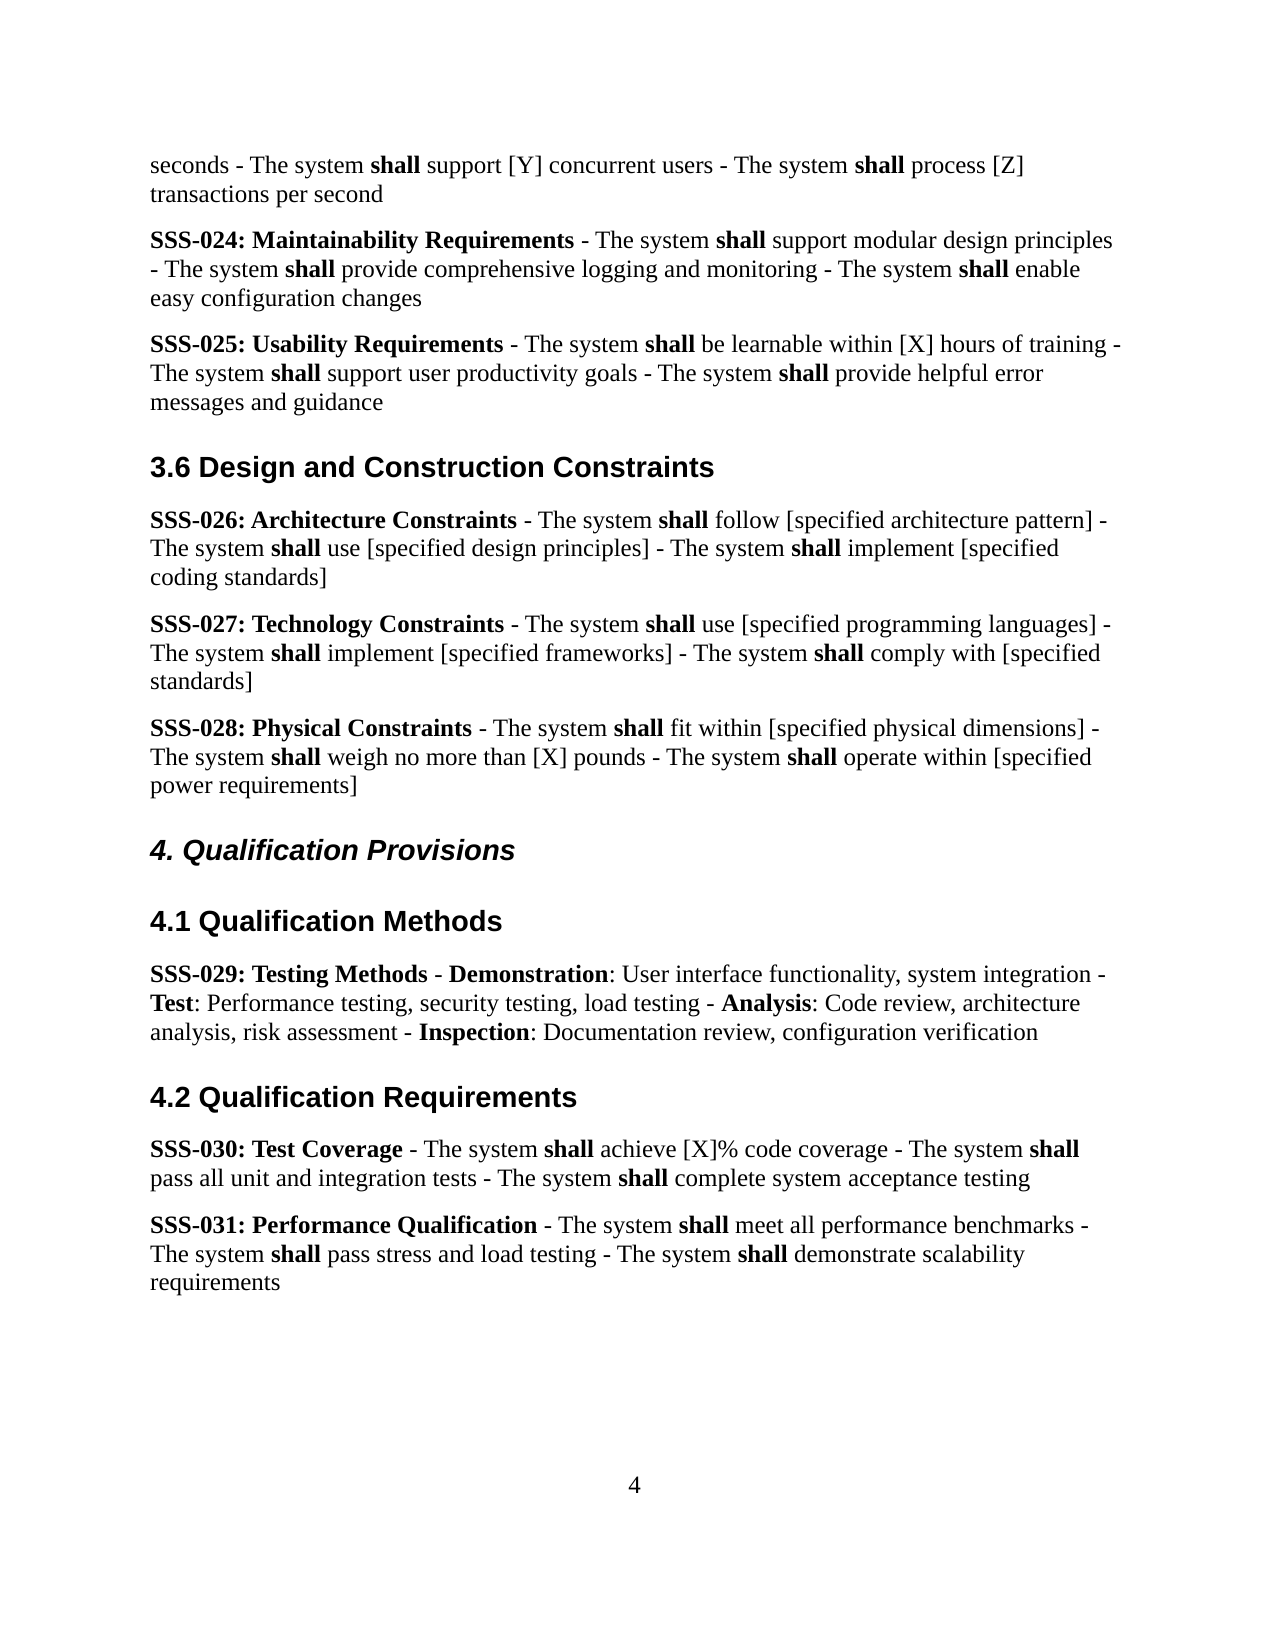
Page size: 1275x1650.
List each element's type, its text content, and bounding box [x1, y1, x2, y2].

text SSS-027: Technology Constraints - The system shall use [specified programming languages] - The system shall implement [specified frameworks] - The system shall comply with [specified standards] [150, 609, 1125, 695]
text SSS-026: Architecture Constraints - The system shall follow [specified architecture pattern] - The system shall use [specified design principles] - The system shall implement [specified coding standards] [150, 505, 1125, 591]
text SSS-031: Performance Qualification - The system shall meet all performance benchmarks - The system shall pass stress and load testing - The system shall demonstrate scalability requirements [150, 1210, 1125, 1296]
text SSS-028: Physical Constraints - The system shall fit within [specified physical dimensions] - The system shall weigh no more than [X] pounds - The system shall operate within [specified power requirements] [150, 713, 1125, 799]
subtitle 4.2 Qualification Requirements [150, 1079, 1125, 1113]
text SSS-030: Test Coverage - The system shall achieve [X]% code coverage - The system shall pass all unit and integration tests - The system shall complete system acceptance testing [150, 1134, 1125, 1192]
text SSS-025: Usability Requirements - The system shall be learnable within [X] hours of training - The system shall support user productivity goals - The system shall provide helpful error messages and guidance [150, 329, 1125, 416]
text SSS-024: Maintainability Requirements - The system shall support modular design principles - The system shall provide comprehensive logging and monitoring - The system shall enable easy configuration changes [150, 225, 1125, 312]
text seconds - The system shall support [Y] concurrent users - The system shall process [Z] transactions per second [150, 150, 1125, 207]
subtitle 4. Qualification Provisions [150, 833, 1125, 867]
subtitle 4.1 Qualification Methods [150, 904, 1125, 938]
text SSS-029: Testing Methods - Demonstration: User interface functionality, system integration - Test: Performance testing, security testing, load testing - Analysis: Code review, architecture analysis, risk assessment - Inspection: Documentation review, configuration verification [150, 959, 1125, 1046]
subtitle 3.6 Design and Construction Constraints [150, 450, 1125, 483]
